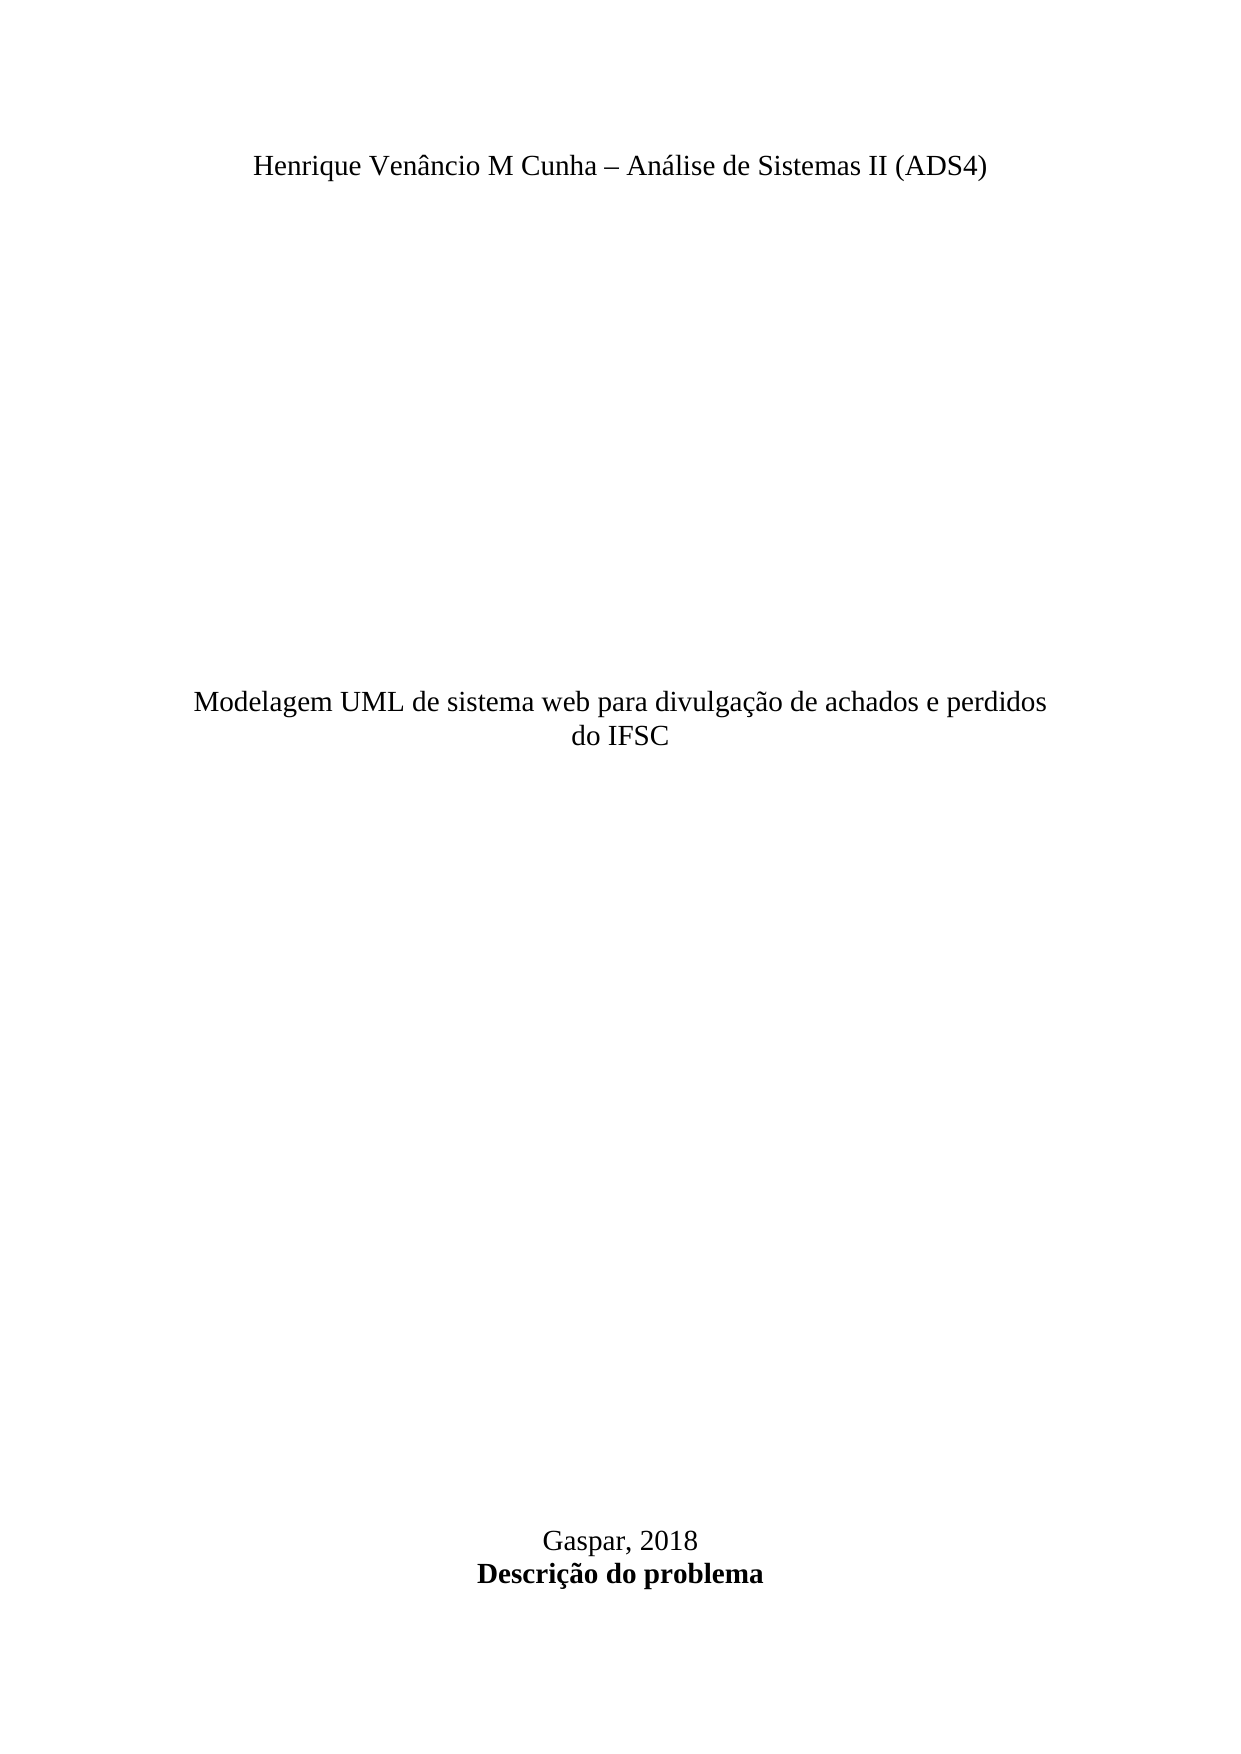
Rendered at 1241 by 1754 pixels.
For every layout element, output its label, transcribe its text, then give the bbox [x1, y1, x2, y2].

text Descrição do problema [177, 1556, 1063, 1590]
text Modelagem UML de sistema web para divulgação de achados e perdidos do IFSC [177, 684, 1063, 751]
text Gaspar, 2018 [177, 1523, 1063, 1556]
text Henrique Venâncio M Cunha – Análise de Sistemas II (ADS4) [177, 148, 1063, 181]
